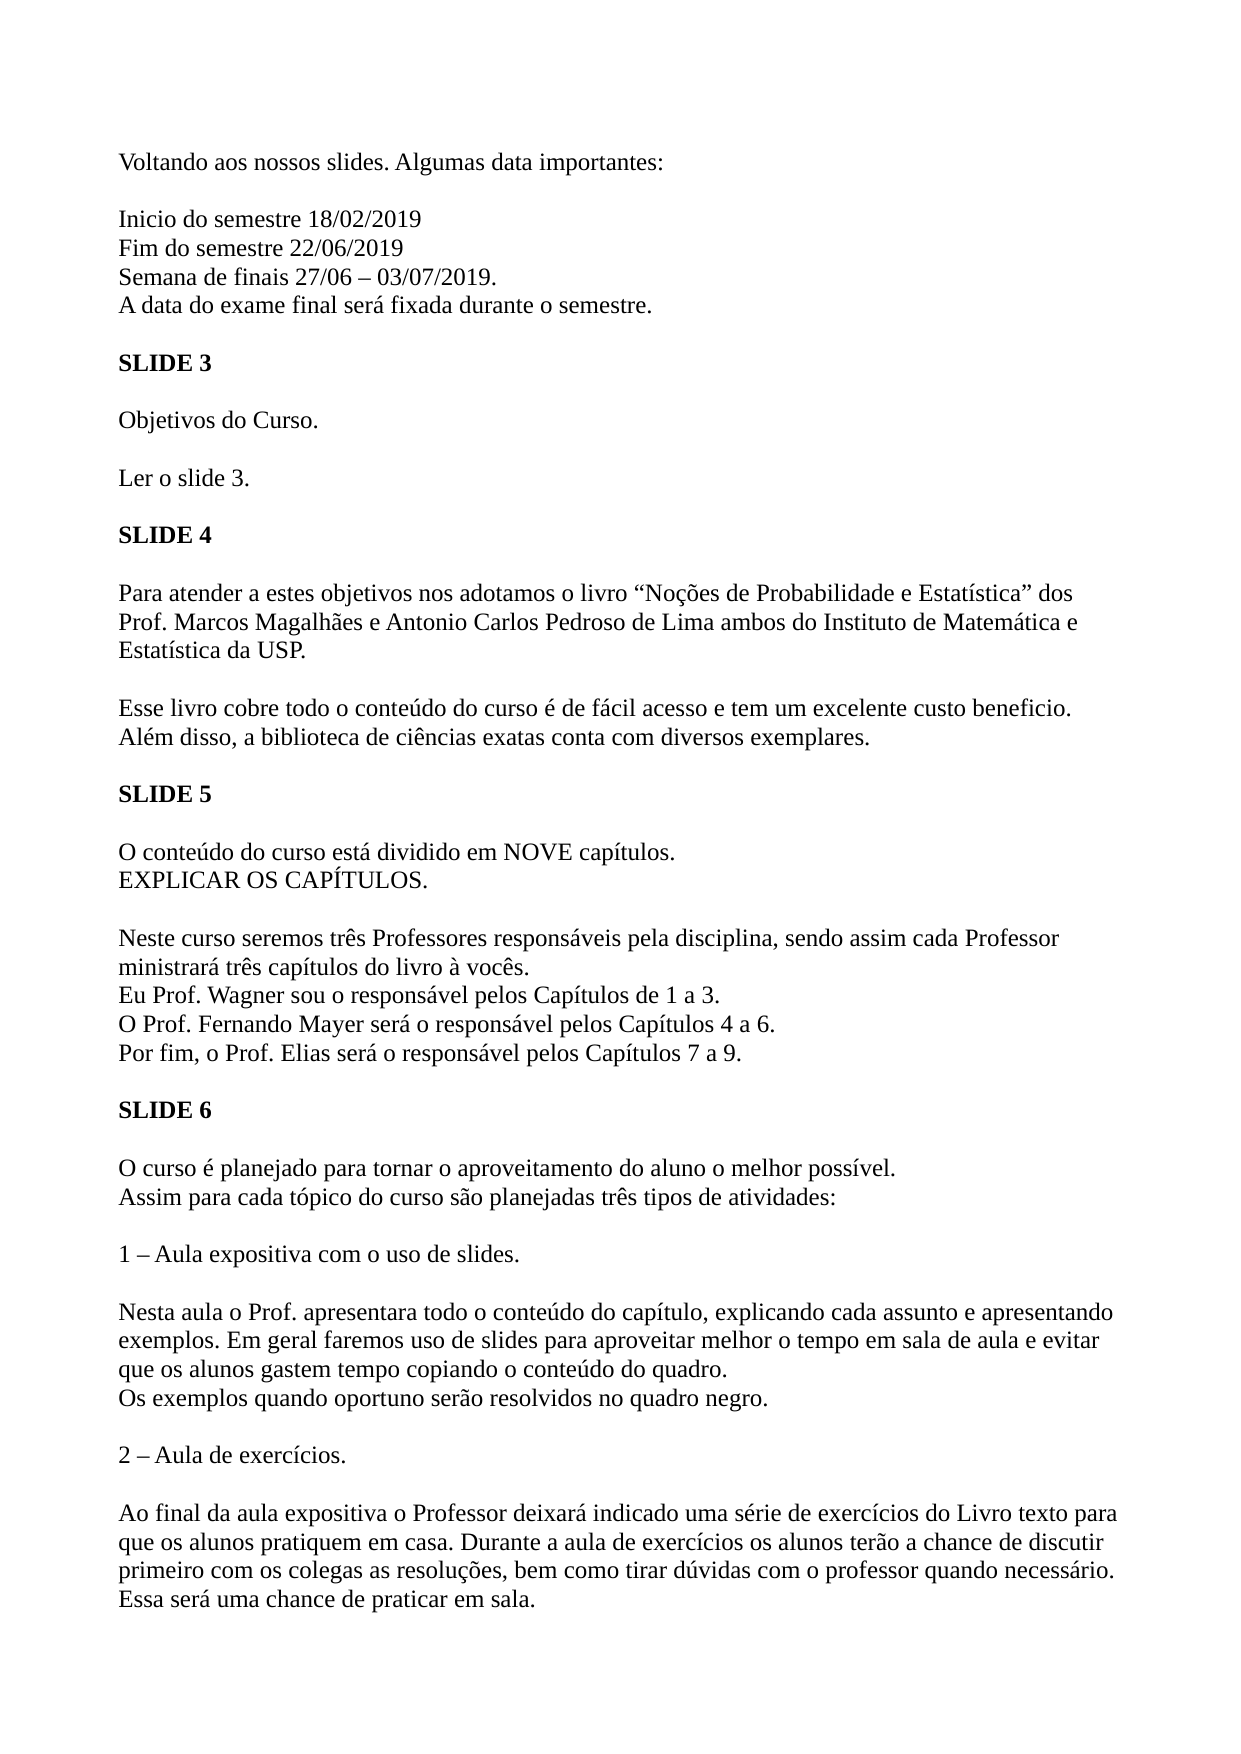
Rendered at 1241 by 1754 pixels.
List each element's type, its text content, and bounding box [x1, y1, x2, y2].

text A data do exame final será fixada durante o semestre. [118, 291, 1122, 319]
text O Prof. Fernando Mayer será o responsável pelos Capítulos 4 a 6. [118, 1009, 1122, 1038]
text Para atender a estes objetivos nos adotamos o livro “Noções de Probabilidade e Estatística” dos Prof. Marcos Magalhães e Antonio Carlos Pedroso de Lima ambos do Instituto de Matemática e Estatística da USP. [118, 578, 1122, 664]
text 2 – Aula de exercícios. [118, 1441, 1122, 1469]
text SLIDE 6 [118, 1096, 1122, 1124]
text Objetivos do Curso. [118, 406, 1122, 434]
text Assim para cada tópico do curso são planejadas três tipos de atividades: [118, 1182, 1122, 1211]
text Inicio do semestre 18/02/2019 [118, 204, 1122, 233]
text SLIDE 4 [118, 521, 1122, 549]
text Essa será uma chance de praticar em sala. [118, 1584, 1122, 1613]
text SLIDE 5 [118, 779, 1122, 808]
text Nesta aula o Prof. apresentara todo o conteúdo do capítulo, explicando cada assunto e apresentando exemplos. Em geral faremos uso de slides para aproveitar melhor o tempo em sala de aula e evitar que os alunos gastem tempo copiando o conteúdo do quadro. [118, 1297, 1122, 1383]
text Ler o slide 3. [118, 463, 1122, 492]
text Os exemplos quando oportuno serão resolvidos no quadro negro. [118, 1383, 1122, 1412]
text EXPLICAR OS CAPÍTULOS. [118, 866, 1122, 894]
text Além disso, a biblioteca de ciências exatas conta com diversos exemplares. [118, 722, 1122, 751]
text O conteúdo do curso está dividido em NOVE capítulos. [118, 837, 1122, 866]
text Ao final da aula expositiva o Professor deixará indicado uma série de exercícios do Livro texto para que os alunos pratiquem em casa. Durante a aula de exercícios os alunos terão a chance de discutir primeiro com os colegas as resoluções, bem como tirar dúvidas com o professor quando necessário. [118, 1498, 1122, 1584]
text Por fim, o Prof. Elias será o responsável pelos Capítulos 7 a 9. [118, 1038, 1122, 1067]
text 1 – Aula expositiva com o uso de slides. [118, 1239, 1122, 1268]
text Semana de finais 27/06 – 03/07/2019. [118, 262, 1122, 291]
text Eu Prof. Wagner sou o responsável pelos Capítulos de 1 a 3. [118, 981, 1122, 1009]
text O curso é planejado para tornar o aproveitamento do aluno o melhor possível. [118, 1153, 1122, 1182]
text Fim do semestre 22/06/2019 [118, 233, 1122, 262]
text SLIDE 3 [118, 348, 1122, 377]
text Neste curso seremos três Professores responsáveis pela disciplina, sendo assim cada Professor ministrará três capítulos do livro à vocês. [118, 923, 1122, 981]
text Voltando aos nossos slides. Algumas data importantes: [118, 147, 1122, 176]
text Esse livro cobre todo o conteúdo do curso é de fácil acesso e tem um excelente custo beneficio. [118, 693, 1122, 722]
